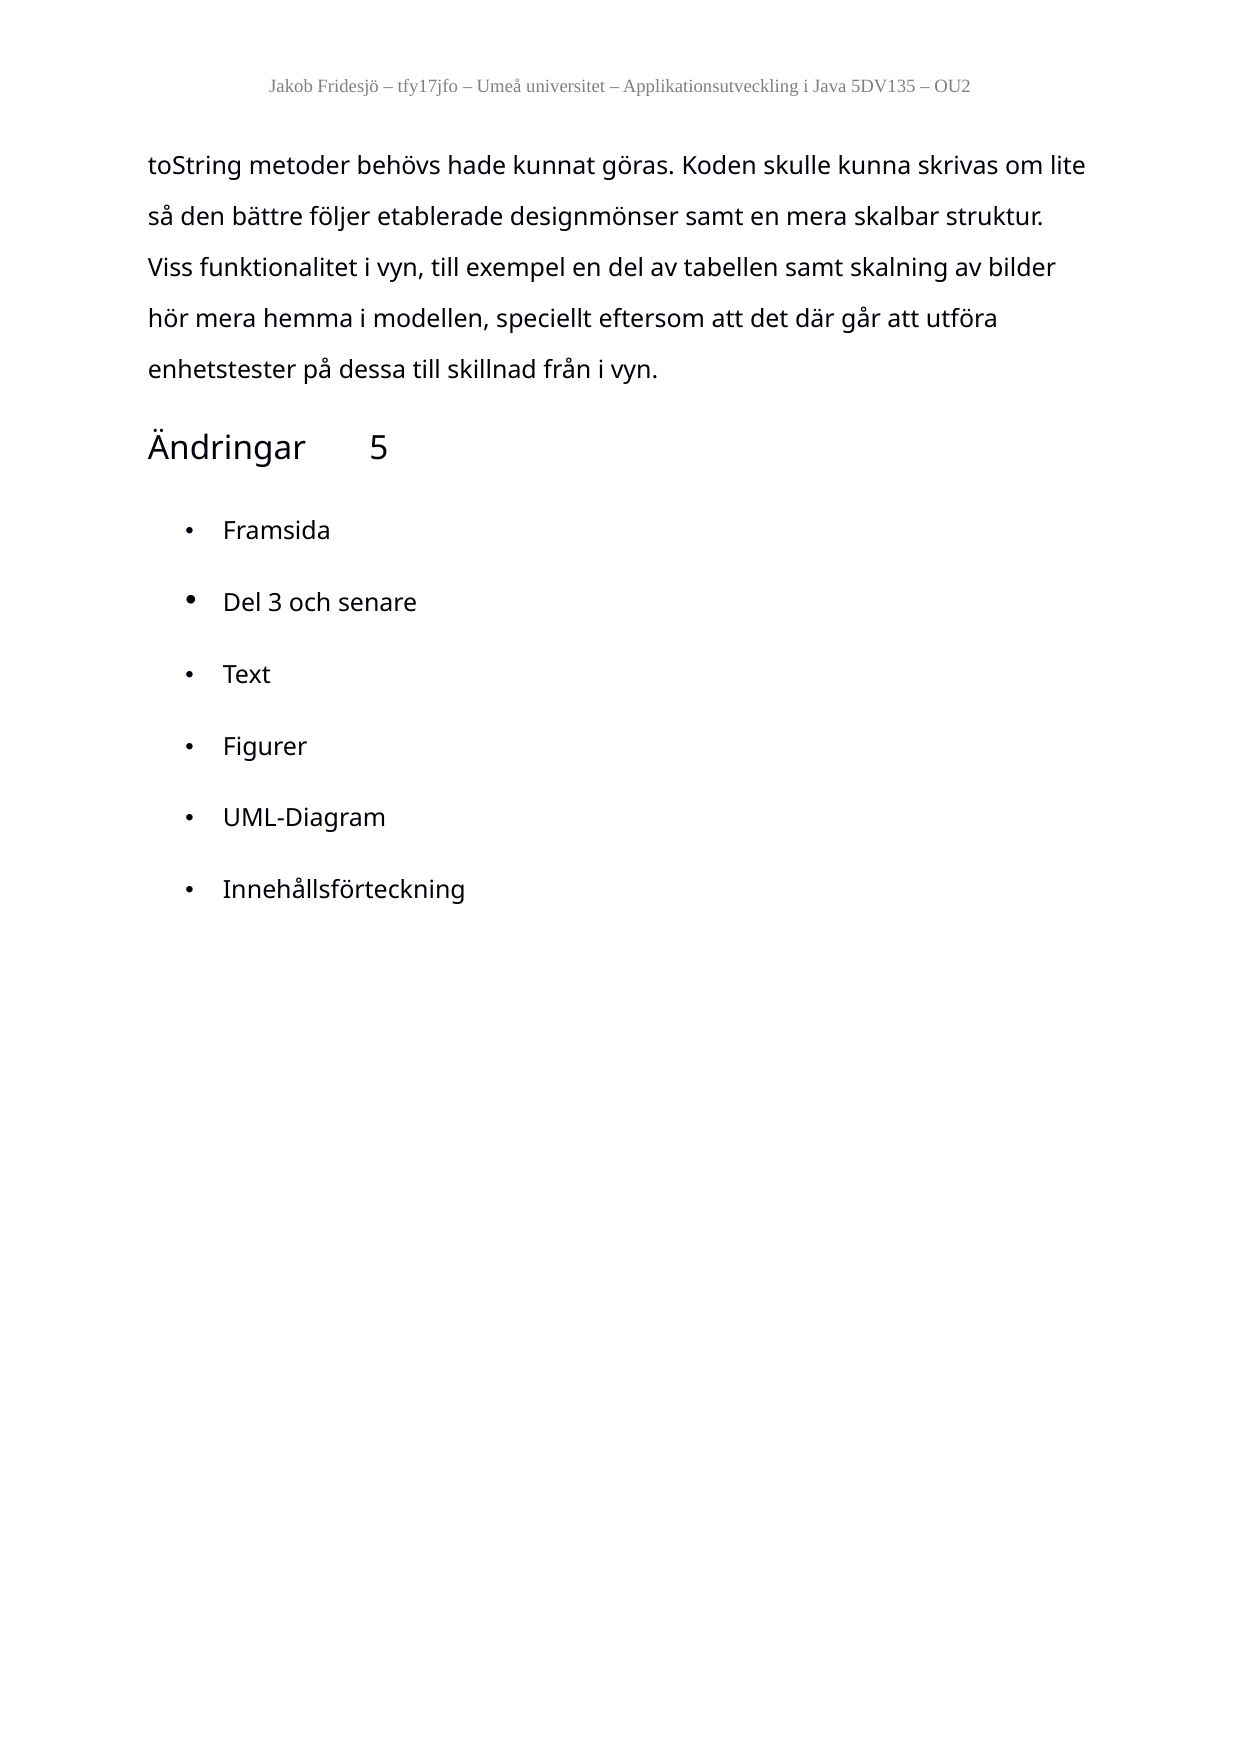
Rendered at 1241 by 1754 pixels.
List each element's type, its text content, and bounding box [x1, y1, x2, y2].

list UML-Diagram [185, 800, 1093, 834]
list Innehållsförteckning [185, 872, 1093, 906]
text Ändringar 5 [148, 424, 1093, 469]
text toString metoder behövs hade kunnat göras. Koden skulle kunna skrivas om lite så den bättre följer etablerade designmönser samt en mera skalbar struktur. Viss funktionalitet i vyn, till exempel en del av tabellen samt skalning av bilder hör mera hemma i modellen, speciellt eftersom att det där går att utföra enhetstester på dessa till skillnad från i vyn. [148, 148, 1093, 386]
list Text [185, 656, 1093, 690]
list Framsida [185, 513, 1093, 547]
list Del 3 och senare [185, 584, 1093, 618]
list Figurer [185, 728, 1093, 762]
